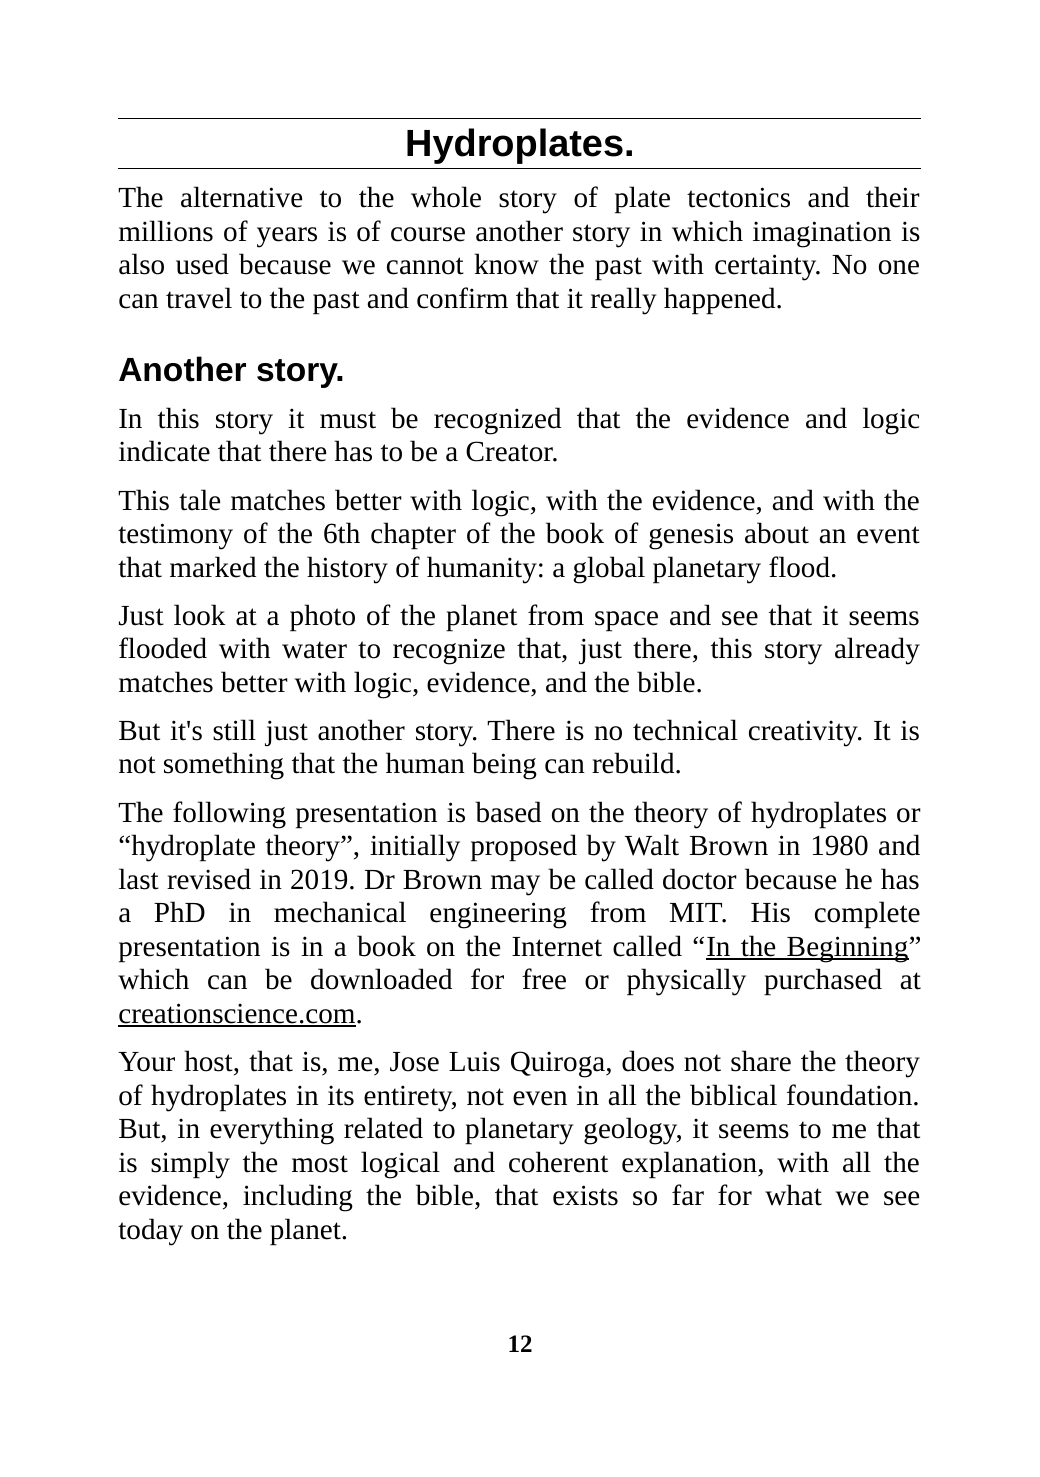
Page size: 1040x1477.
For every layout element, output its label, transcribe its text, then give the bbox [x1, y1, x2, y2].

subtitle Hydroplates. [118, 119, 921, 168]
text The following presentation is based on the theory of hydroplates or “hydroplate theory”, initially proposed by Walt Brown in 1980 and last revised in 2019. Dr Brown may be called doctor because he has a PhD in mechanical engineering from MIT. His complete presentation is in a book on the Internet called “In the Beginning” which can be downloaded for free or physically purchased at creationscience.com. [118, 795, 921, 1029]
subtitle Another story. [118, 350, 921, 388]
text Just look at a photo of the planet from space and see that it seems flooded with water to recognize that, just there, this story already matches better with logic, evidence, and the bible. [118, 598, 921, 698]
text This tale matches better with logic, with the evidence, and with the testimony of the 6th chapter of the book of genesis about an event that marked the history of humanity: a global planetary flood. [118, 483, 921, 583]
text The alternative to the whole story of plate tectonics and their millions of years is of course another story in which imagination is also used because we cannot know the past with certainty. No one can travel to the past and confirm that it really happened. [118, 180, 921, 314]
text In this story it must be recognized that the evidence and logic indicate that there has to be a Creator. [118, 401, 921, 468]
text Your host, that is, me, Jose Luis Quiroga, does not share the theory of hydroplates in its entirety, not even in all the biblical foundation. But, in everything related to planetary geology, it seems to me that is simply the most logical and coherent explanation, with all the evidence, including the bible, that exists so far for what we see today on the planet. [118, 1044, 921, 1245]
text But it's still just another story. There is no technical creativity. It is not something that the human being can rebuild. [118, 713, 921, 780]
